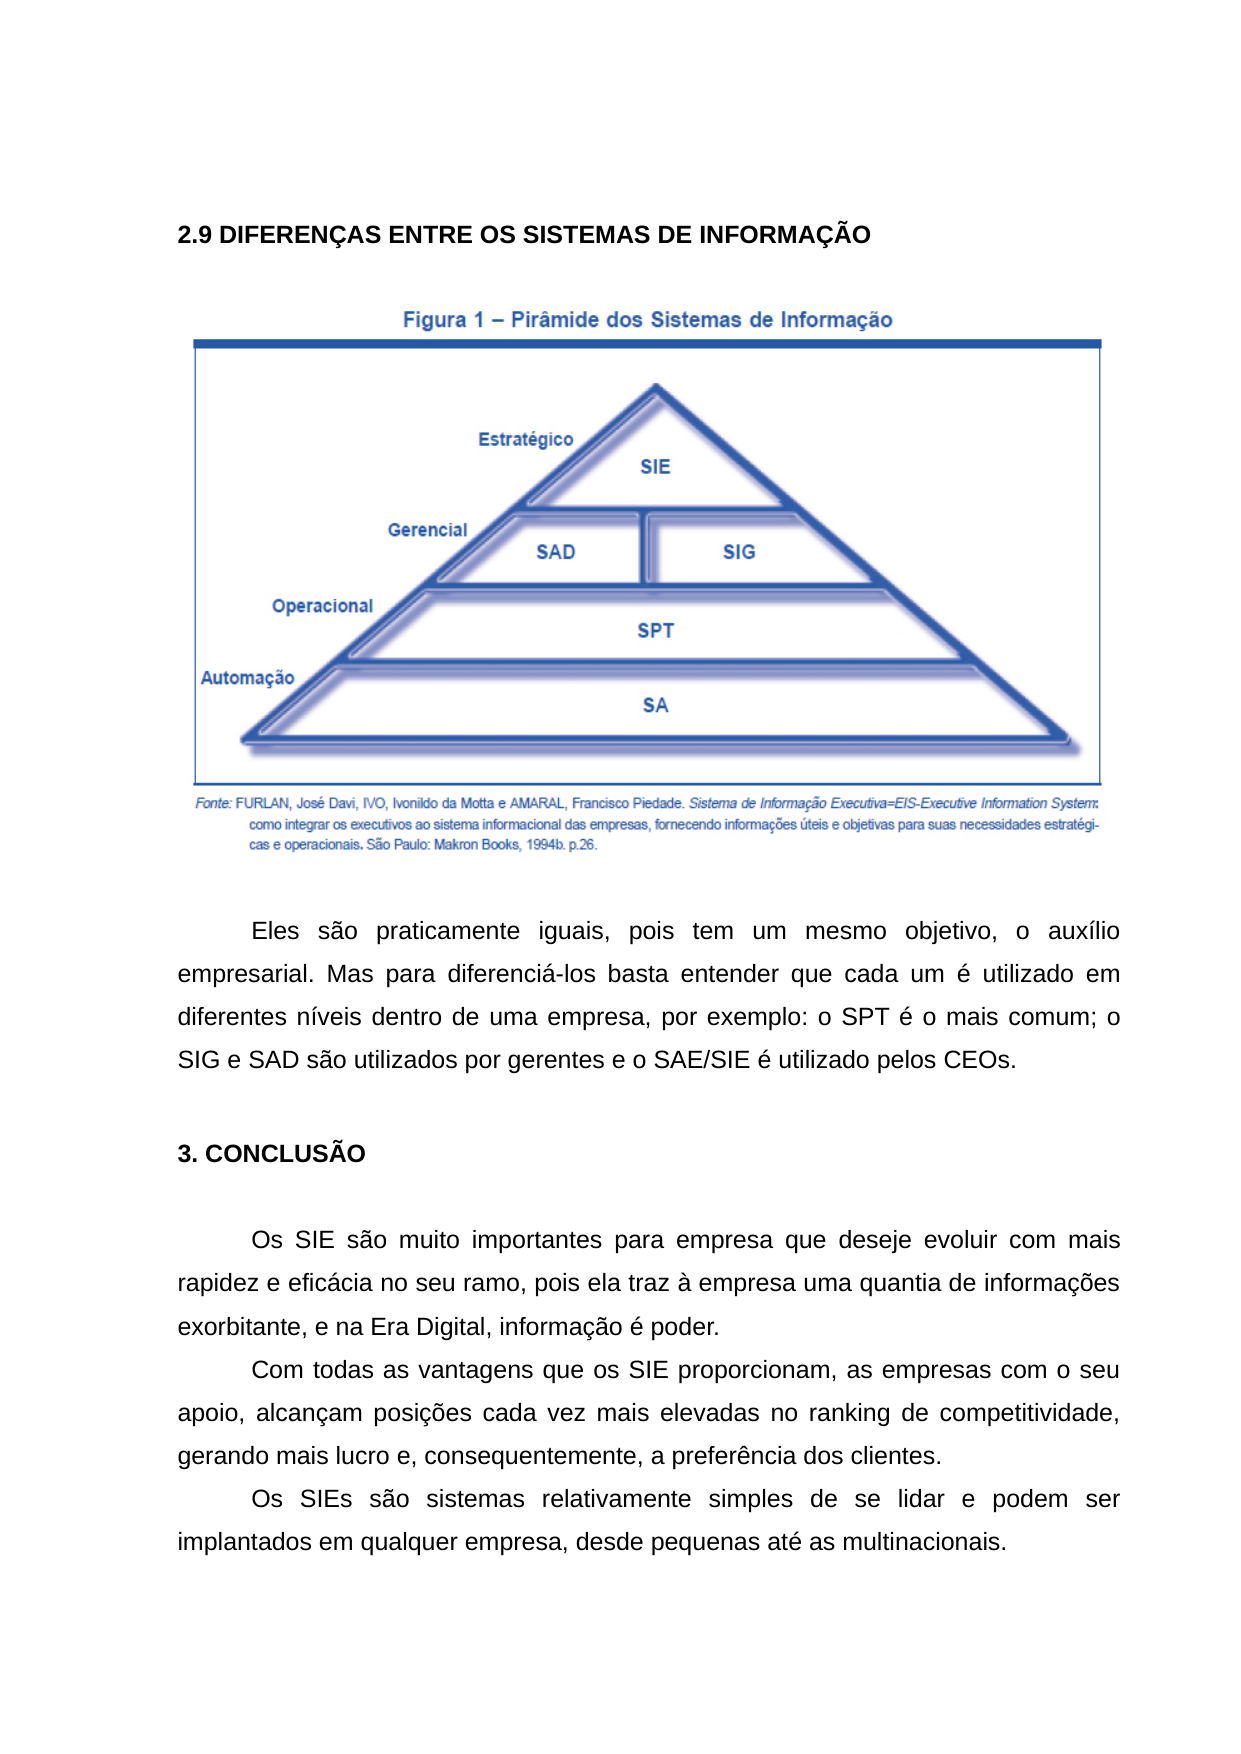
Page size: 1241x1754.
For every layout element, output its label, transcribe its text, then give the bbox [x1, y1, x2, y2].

picture [186, 306, 1113, 859]
text Eles são praticamente iguais, pois tem um mesmo objetivo, o auxílio empresarial. Mas para diferenciá-los basta entender que cada um é utilizado em diferentes níveis dentro de uma empresa, por exemplo: o SPT é o mais comum; o SIG e SAD são utilizados por gerentes e o SAE/SIE é utilizado pelos CEOs. [177, 916, 1122, 1074]
text Os SIE são muito importantes para empresa que deseje evoluir com mais rapidez e eficácia no seu ramo, pois ela traz à empresa uma quantia de informações exorbitante, e na Era Digital, informação é poder. [177, 1225, 1122, 1340]
text 3. CONCLUSÃO [177, 1139, 1122, 1168]
text Os SIEs são sistemas relativamente simples de se lidar e podem ser implantados em qualquer empresa, desde pequenas até as multinacionais. [177, 1484, 1122, 1556]
text Com todas as vantagens que os SIE proporcionam, as empresas com o seu apoio, alcançam posições cada vez mais elevadas no ranking de competitividade, gerando mais lucro e, consequentemente, a preferência dos clientes. [177, 1354, 1122, 1469]
text 2.9 DIFERENÇAS ENTRE OS SISTEMAS DE INFORMAÇÃO [177, 220, 1122, 249]
